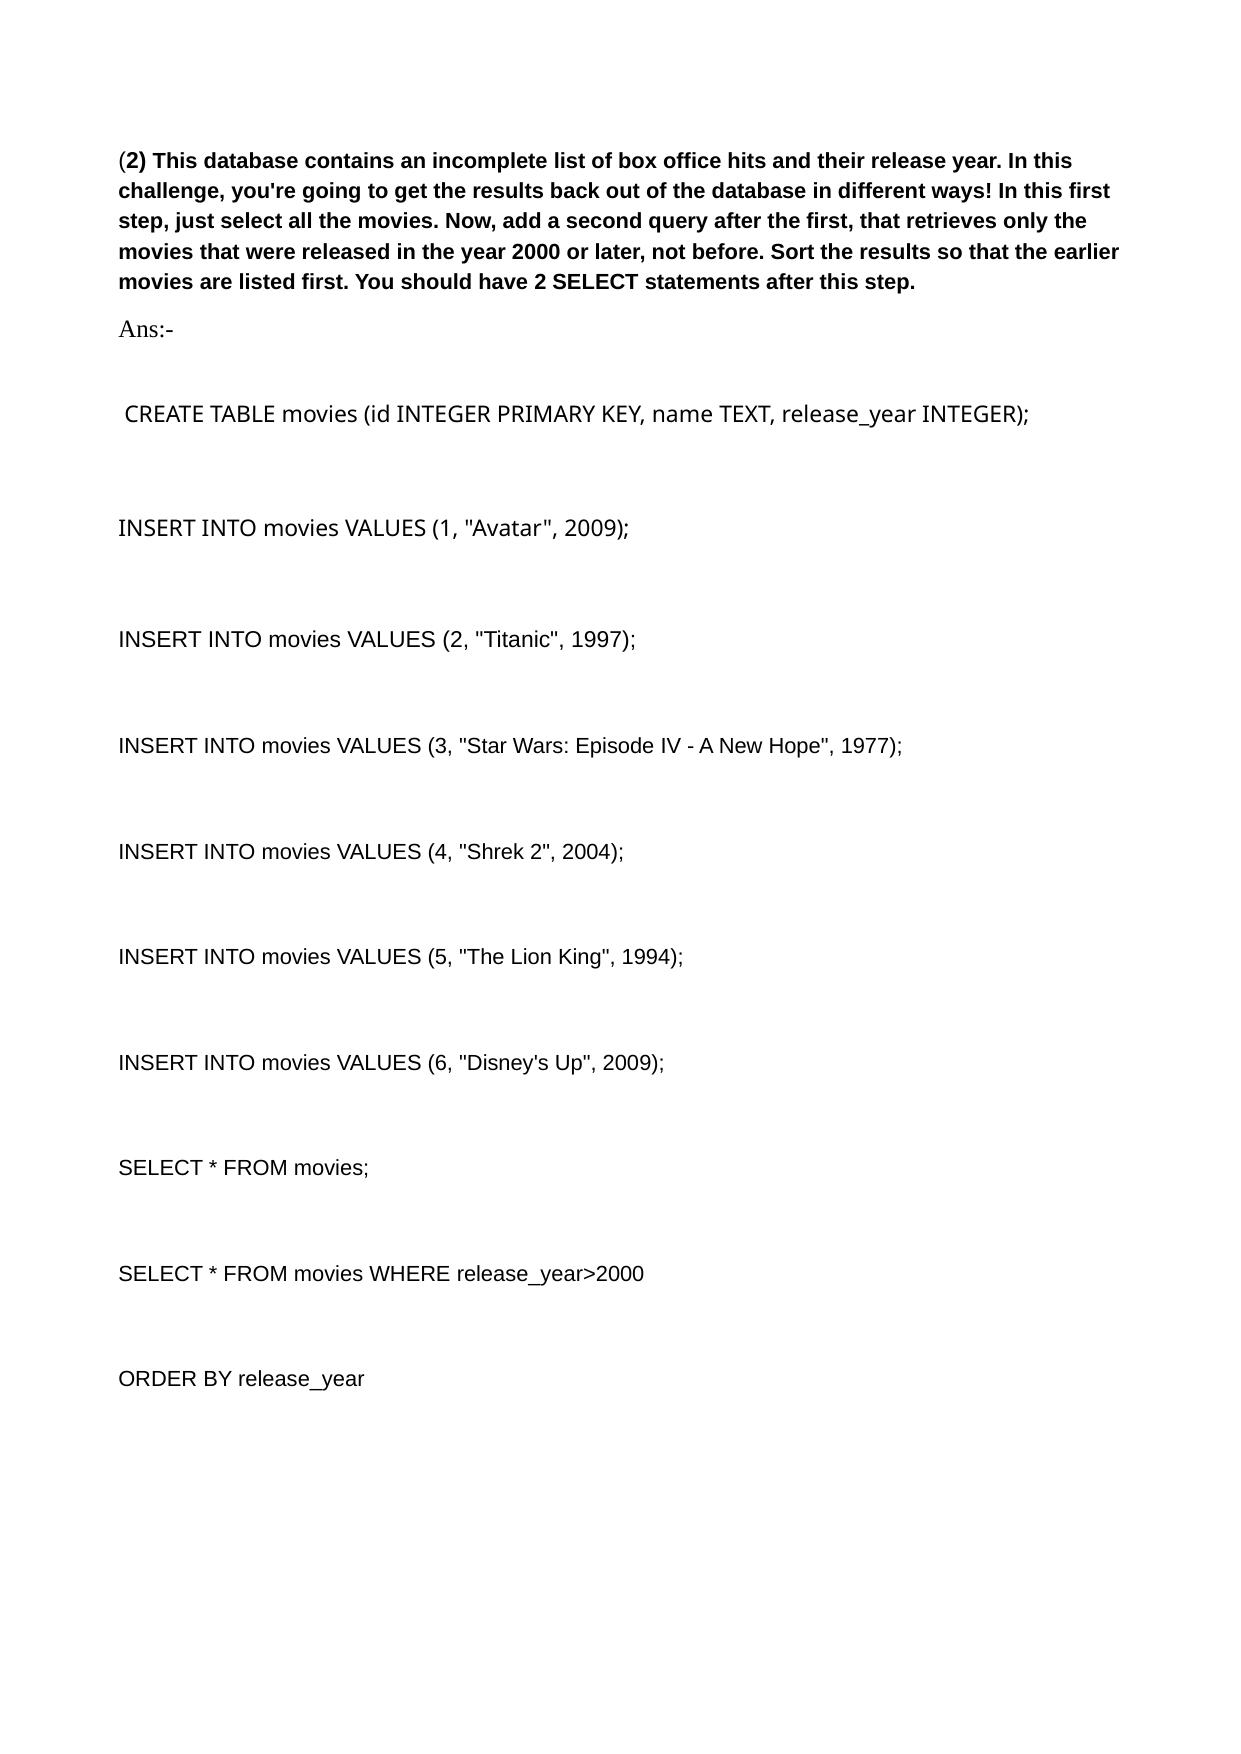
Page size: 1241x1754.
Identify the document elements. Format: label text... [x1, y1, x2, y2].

text Ans:- [118, 314, 1122, 342]
text INSERT INTO movies VALUES (2, "Titanic", 1997); [118, 626, 1122, 652]
text INSERT INTO movies VALUES (1, "Avatar", 2009); [118, 512, 1122, 543]
text INSERT INTO movies VALUES (4, "Shrek 2", 2004); [118, 839, 1122, 864]
text INSERT INTO movies VALUES (6, "Disney's Up", 2009); [118, 1050, 1122, 1075]
text CREATE TABLE movies (id INTEGER PRIMARY KEY, name TEXT, release_year INTEGER); [118, 398, 1122, 429]
text (2) This database contains an incomplete list of box office hits and their release year. In this challenge, you're going to get the results back out of the database in different ways! In this first step, just select all the movies. Now, add a second query after the first, that retrieves only the movies that were released in the year 2000 or later, not before. Sort the results so that the earlier movies are listed first. You should have 2 SELECT statements after this step. [118, 147, 1122, 294]
text SELECT * FROM movies WHERE release_year>2000 [118, 1261, 1122, 1286]
text INSERT INTO movies VALUES (3, "Star Wars: Episode IV - A New Hope", 1977); [118, 733, 1122, 758]
text SELECT * FROM movies; [118, 1155, 1122, 1181]
text INSERT INTO movies VALUES (5, "The Lion King", 1994); [118, 944, 1122, 969]
text ORDER BY release_year [118, 1366, 1122, 1392]
